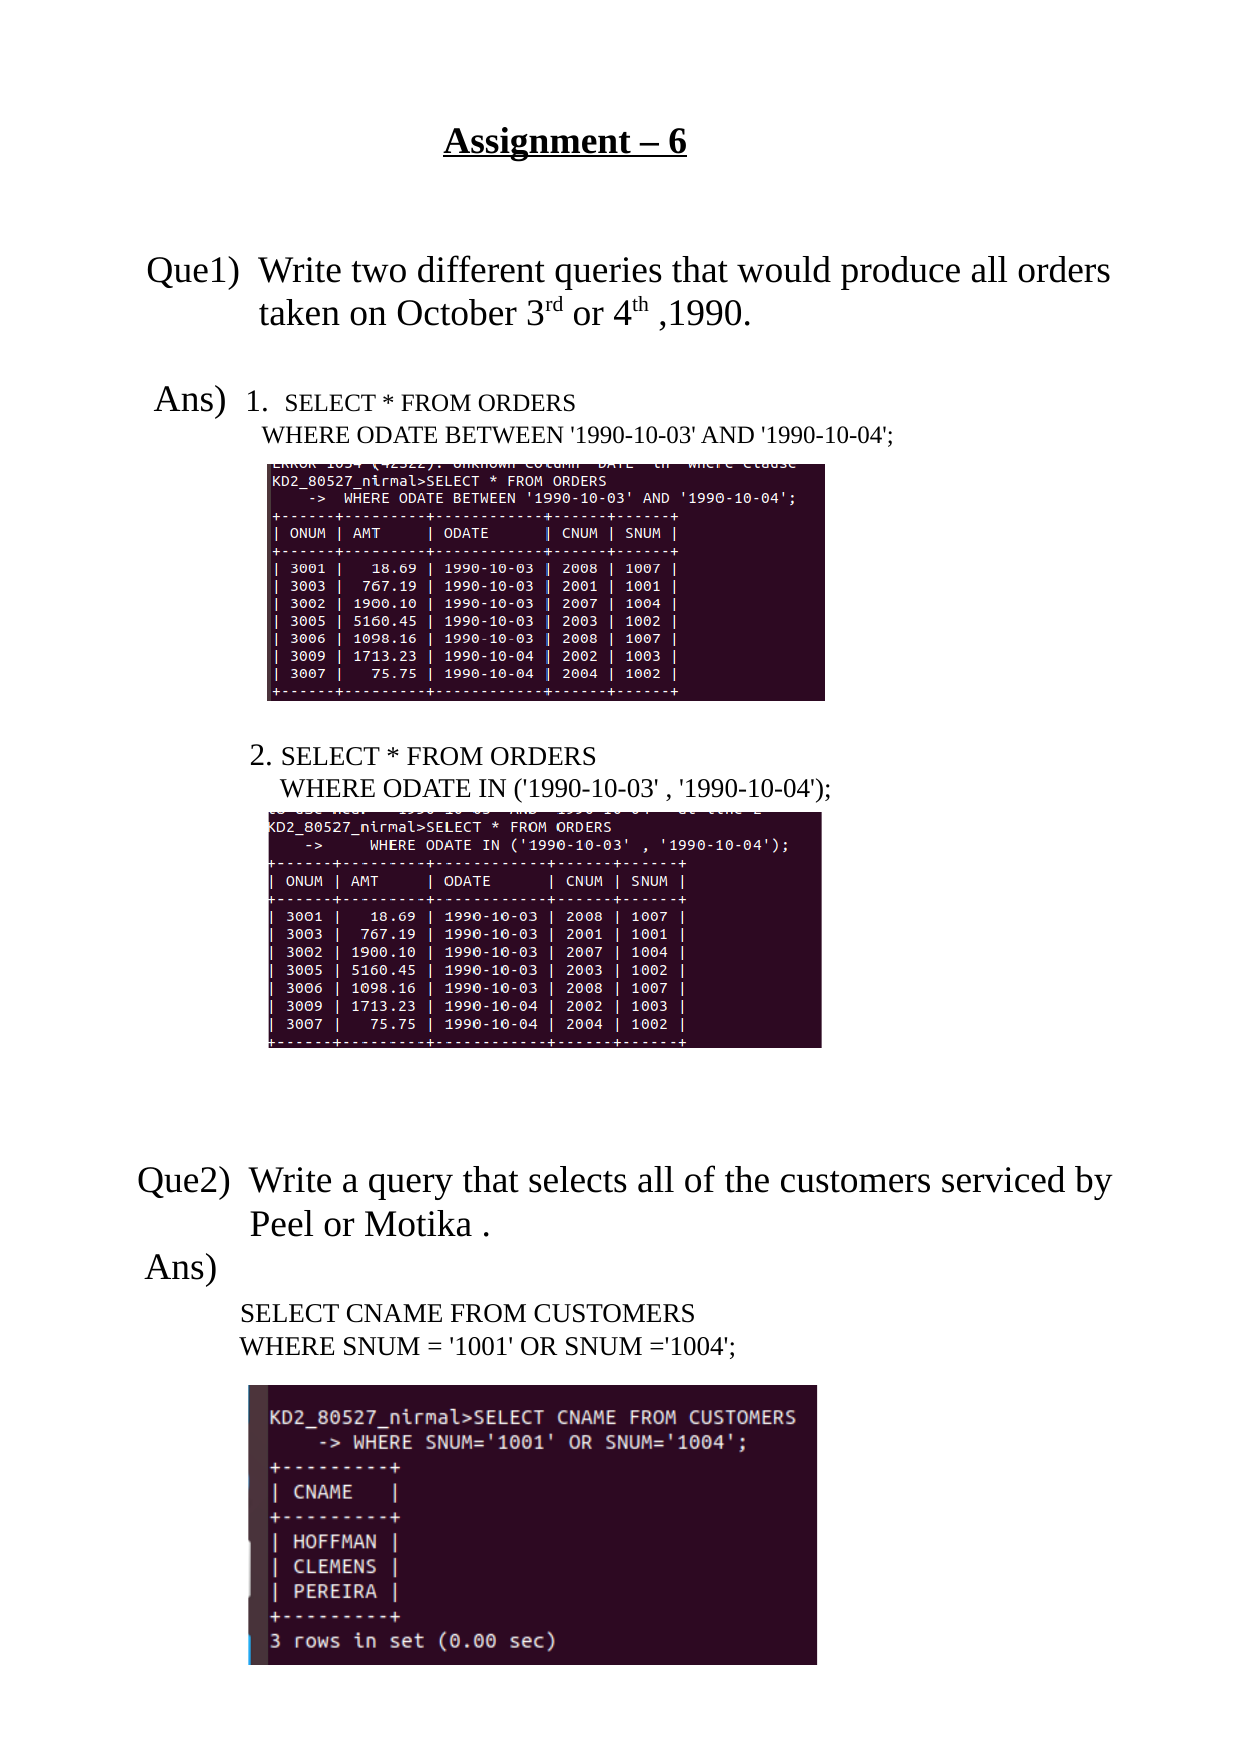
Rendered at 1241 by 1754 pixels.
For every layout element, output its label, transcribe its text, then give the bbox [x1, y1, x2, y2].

text taken on October 3rd or 4th ,1990. [118, 291, 1122, 334]
text Ans) 1. SELECT * FROM ORDERS [118, 377, 1122, 420]
text SELECT CNAME FROM CUSTOMERS [118, 1287, 1122, 1330]
text WHERE ODATE BETWEEN '1990-10-03' AND '1990-10-04'; [118, 420, 1122, 449]
text 2. SELECT * FROM ORDERS [118, 736, 1122, 772]
text Que1) Write two different queries that would produce all orders [118, 247, 1122, 291]
text Ans) [118, 1244, 1122, 1287]
text Que2) Write a query that selects all of the customers serviced by [118, 1158, 1122, 1201]
text WHERE ODATE IN ('1990-10-03' , '1990-10-04'); [118, 772, 1122, 803]
picture [268, 812, 388, 1048]
picture [267, 464, 384, 701]
text Assignment – 6 [118, 118, 1122, 161]
text Peel or Motika . [118, 1201, 1122, 1244]
picture [248, 1385, 318, 1665]
text WHERE SNUM = '1001' OR SNUM ='1004'; [118, 1330, 1122, 1362]
